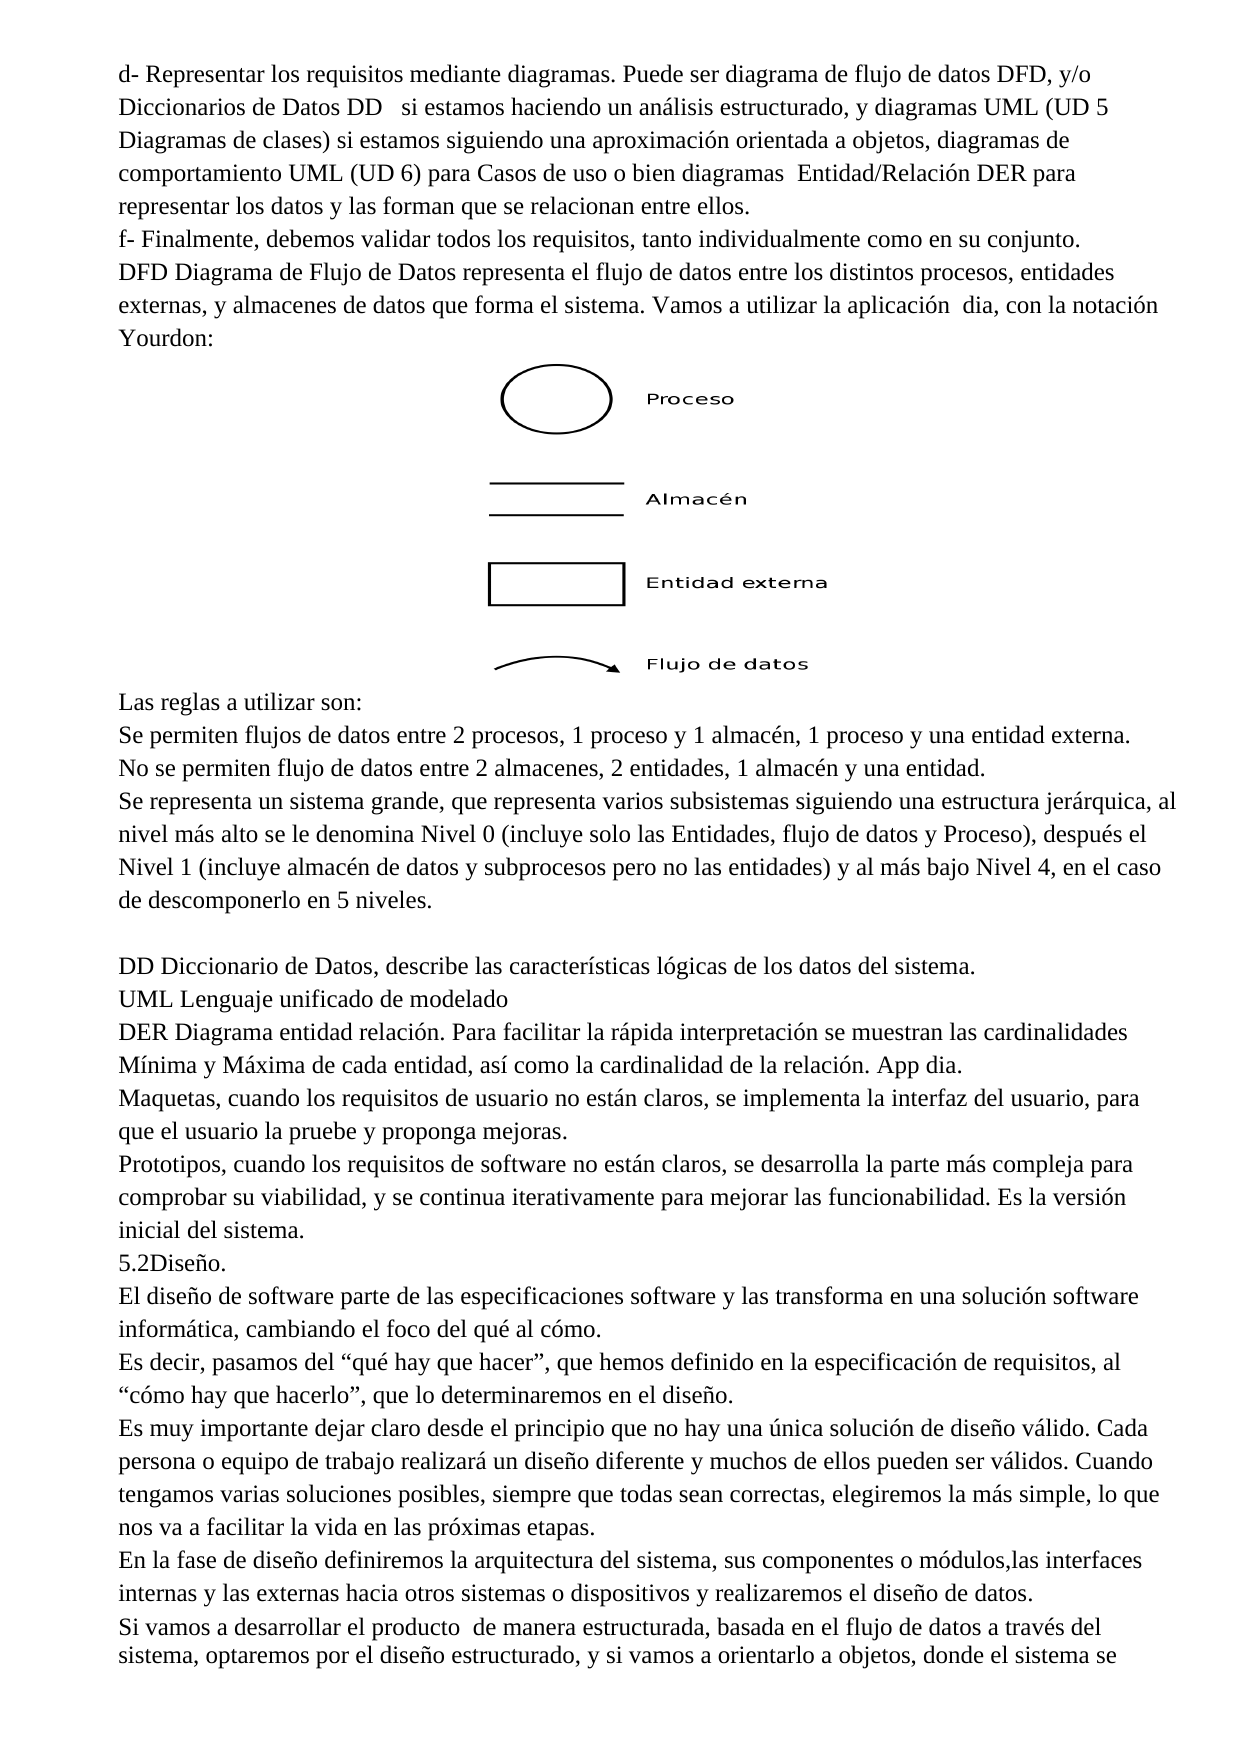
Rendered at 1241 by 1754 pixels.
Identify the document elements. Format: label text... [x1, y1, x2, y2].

text Es decir, pasamos del “qué hay que hacer”, que hemos definido en la especificación de requisitos, al “cómo hay que hacerlo”, que lo determinaremos en el diseño. [118, 1347, 1181, 1409]
text Se representa un sistema grande, que representa varios subsistemas siguiendo una estructura jerárquica, al nivel más alto se le denomina Nivel 0 (incluye solo las Entidades, flujo de datos y Proceso), después el Nivel 1 (incluye almacén de datos y subprocesos pero no las entidades) y al más bajo Nivel 4, en el caso de descomponerlo en 5 niveles. [118, 786, 1181, 914]
text No se permiten flujo de datos entre 2 almacenes, 2 entidades, 1 almacén y una entidad. [118, 753, 1181, 782]
text DER Diagrama entidad relación. Para facilitar la rápida interpretación se muestran las cardinalidades Mínima y Máxima de cada entidad, así como la cardinalidad de la relación. App dia. [118, 1017, 1181, 1079]
text En la fase de diseño definiremos la arquitectura del sistema, sus componentes o módulos,las interfaces internas y las externas hacia otros sistemas o dispositivos y realizaremos el diseño de datos. [118, 1546, 1181, 1607]
text DFD Diagrama de Flujo de Datos representa el flujo de datos entre los distintos procesos, entidades externas, y almacenes de datos que forma el sistema. Vamos a utilizar la aplicación dia, con la notación Yourdon: [118, 257, 1181, 352]
picture [471, 356, 828, 683]
text 5.2Diseño. [118, 1248, 1181, 1277]
text f- Finalmente, debemos validar todos los requisitos, tanto individualmente como en su conjunto. [118, 224, 1181, 253]
text DD Diccionario de Datos, describe las características lógicas de los datos del sistema. [118, 951, 1181, 980]
text Prototipos, cuando los requisitos de software no están claros, se desarrolla la parte más compleja para comprobar su viabilidad, y se continua iterativamente para mejorar las funcionabilidad. Es la versión inicial del sistema. [118, 1149, 1181, 1244]
text El diseño de software parte de las especificaciones software y las transforma en una solución software informática, cambiando el foco del qué al cómo. [118, 1281, 1181, 1343]
text Se permiten flujos de datos entre 2 procesos, 1 proceso y 1 almacén, 1 proceso y una entidad externa. [118, 720, 1181, 749]
text UML Lenguaje unificado de modelado [118, 984, 1181, 1013]
text Las reglas a utilizar son: [118, 356, 1181, 716]
text d- Representar los requisitos mediante diagramas. Puede ser diagrama de flujo de datos DFD, y/o Diccionarios de Datos DD si estamos haciendo un análisis estructurado, y diagramas UML (UD 5 Diagramas de clases) si estamos siguiendo una aproximación orientada a objetos, diagramas de comportamiento UML (UD 6) para Casos de uso o bien diagramas Entidad/Relación DER para representar los datos y las forman que se relacionan entre ellos. [118, 59, 1181, 220]
text Es muy importante dejar claro desde el principio que no hay una única solución de diseño válido. Cada persona o equipo de trabajo realizará un diseño diferente y muchos de ellos pueden ser válidos. Cuando tengamos varias soluciones posibles, siempre que todas sean correctas, elegiremos la más simple, lo que nos va a facilitar la vida en las próximas etapas. [118, 1413, 1181, 1541]
text Maquetas, cuando los requisitos de usuario no están claros, se implementa la interfaz del usuario, para que el usuario la pruebe y proponga mejoras. [118, 1083, 1181, 1145]
text Si vamos a desarrollar el producto de manera estructurada, basada en el flujo de datos a través del sistema, optaremos por el diseño estructurado, y si vamos a orientarlo a objetos, donde el sistema se [118, 1612, 1181, 1669]
